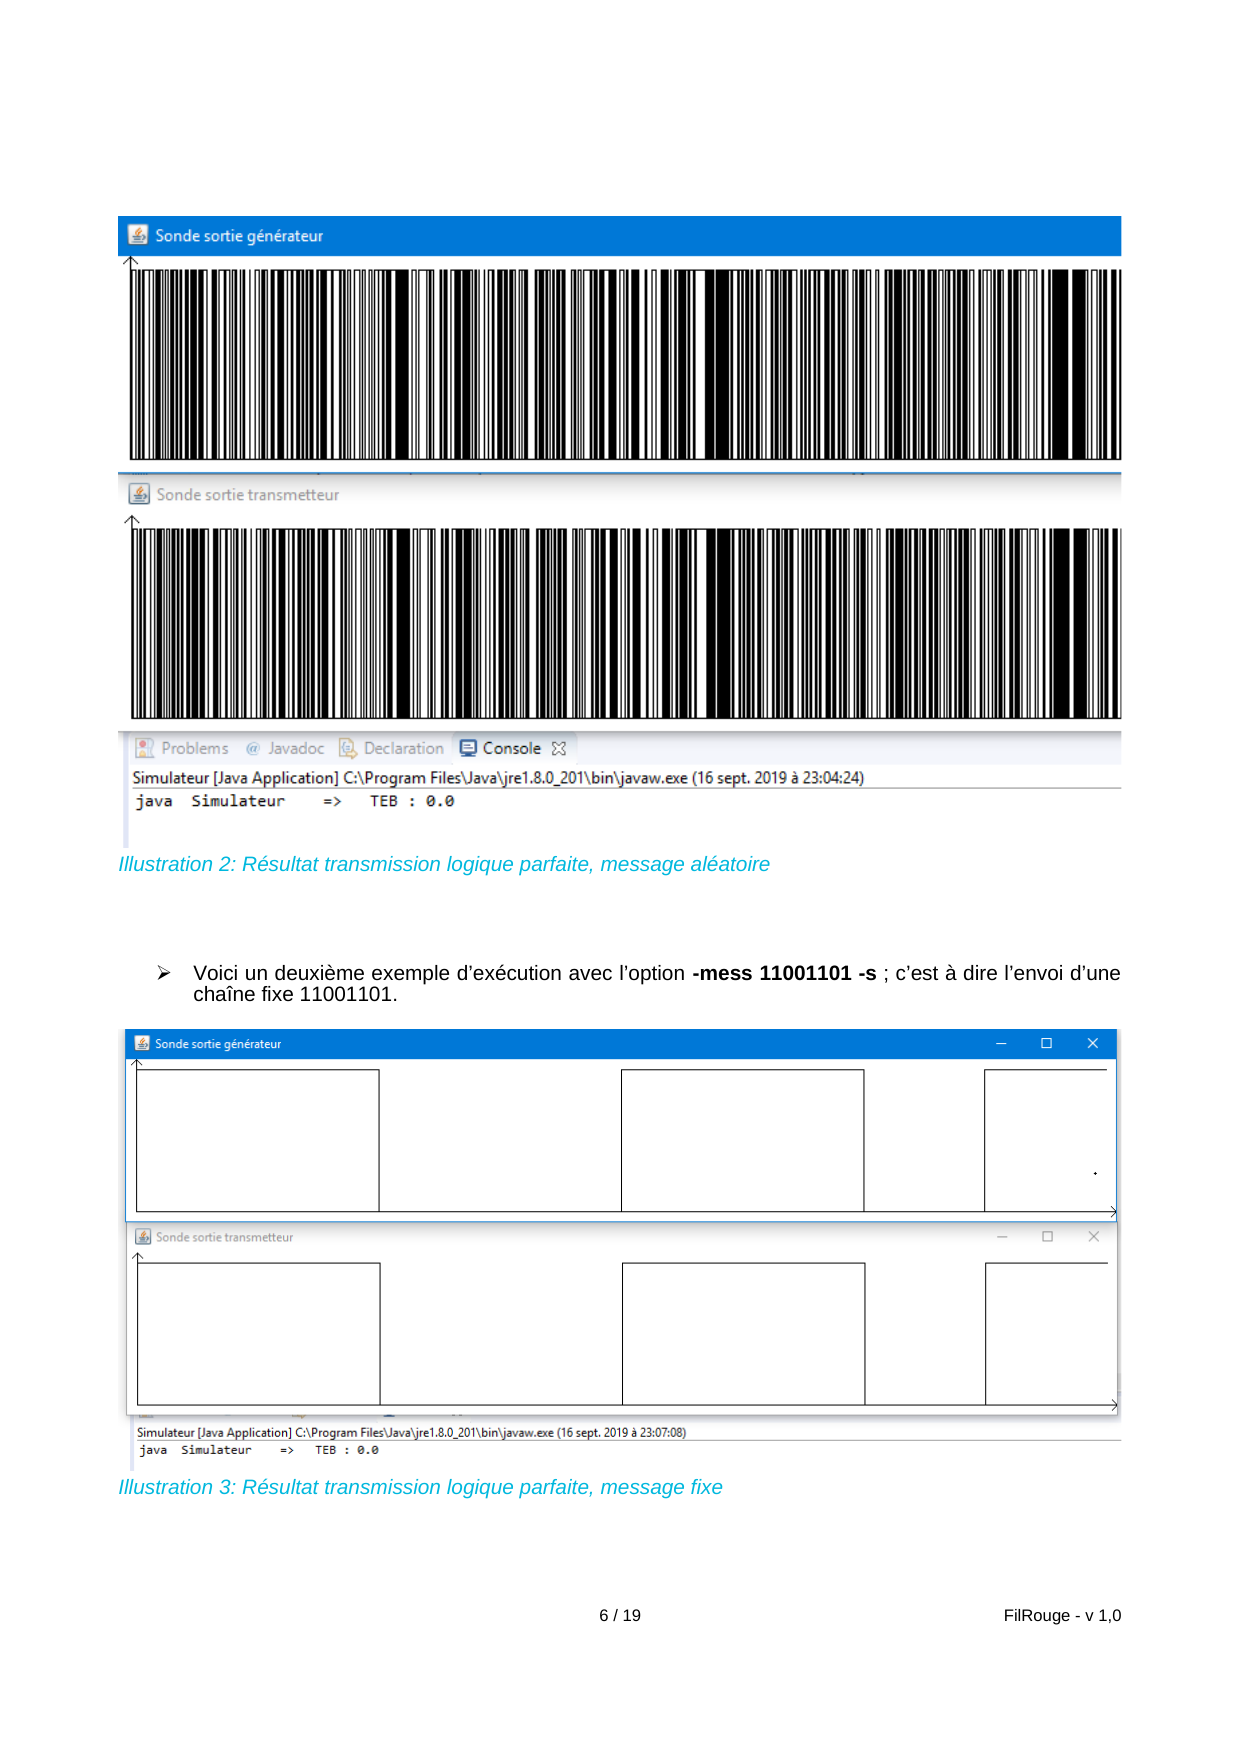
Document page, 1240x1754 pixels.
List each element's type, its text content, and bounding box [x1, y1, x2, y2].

picture [118, 1029, 1122, 1471]
picture [118, 216, 1122, 848]
list Voici un deuxième exemple d’exécution avec l’option -mess 11001101 -s ; c’est à dire l’envoi d’une chaîne fixe 11001101. [156, 964, 1121, 1005]
text Illustration 2: Résultat transmission logique parfaite, message aléatoire [118, 848, 1121, 876]
text Illustration 3: Résultat transmission logique parfaite, message fixe [118, 1471, 1121, 1499]
